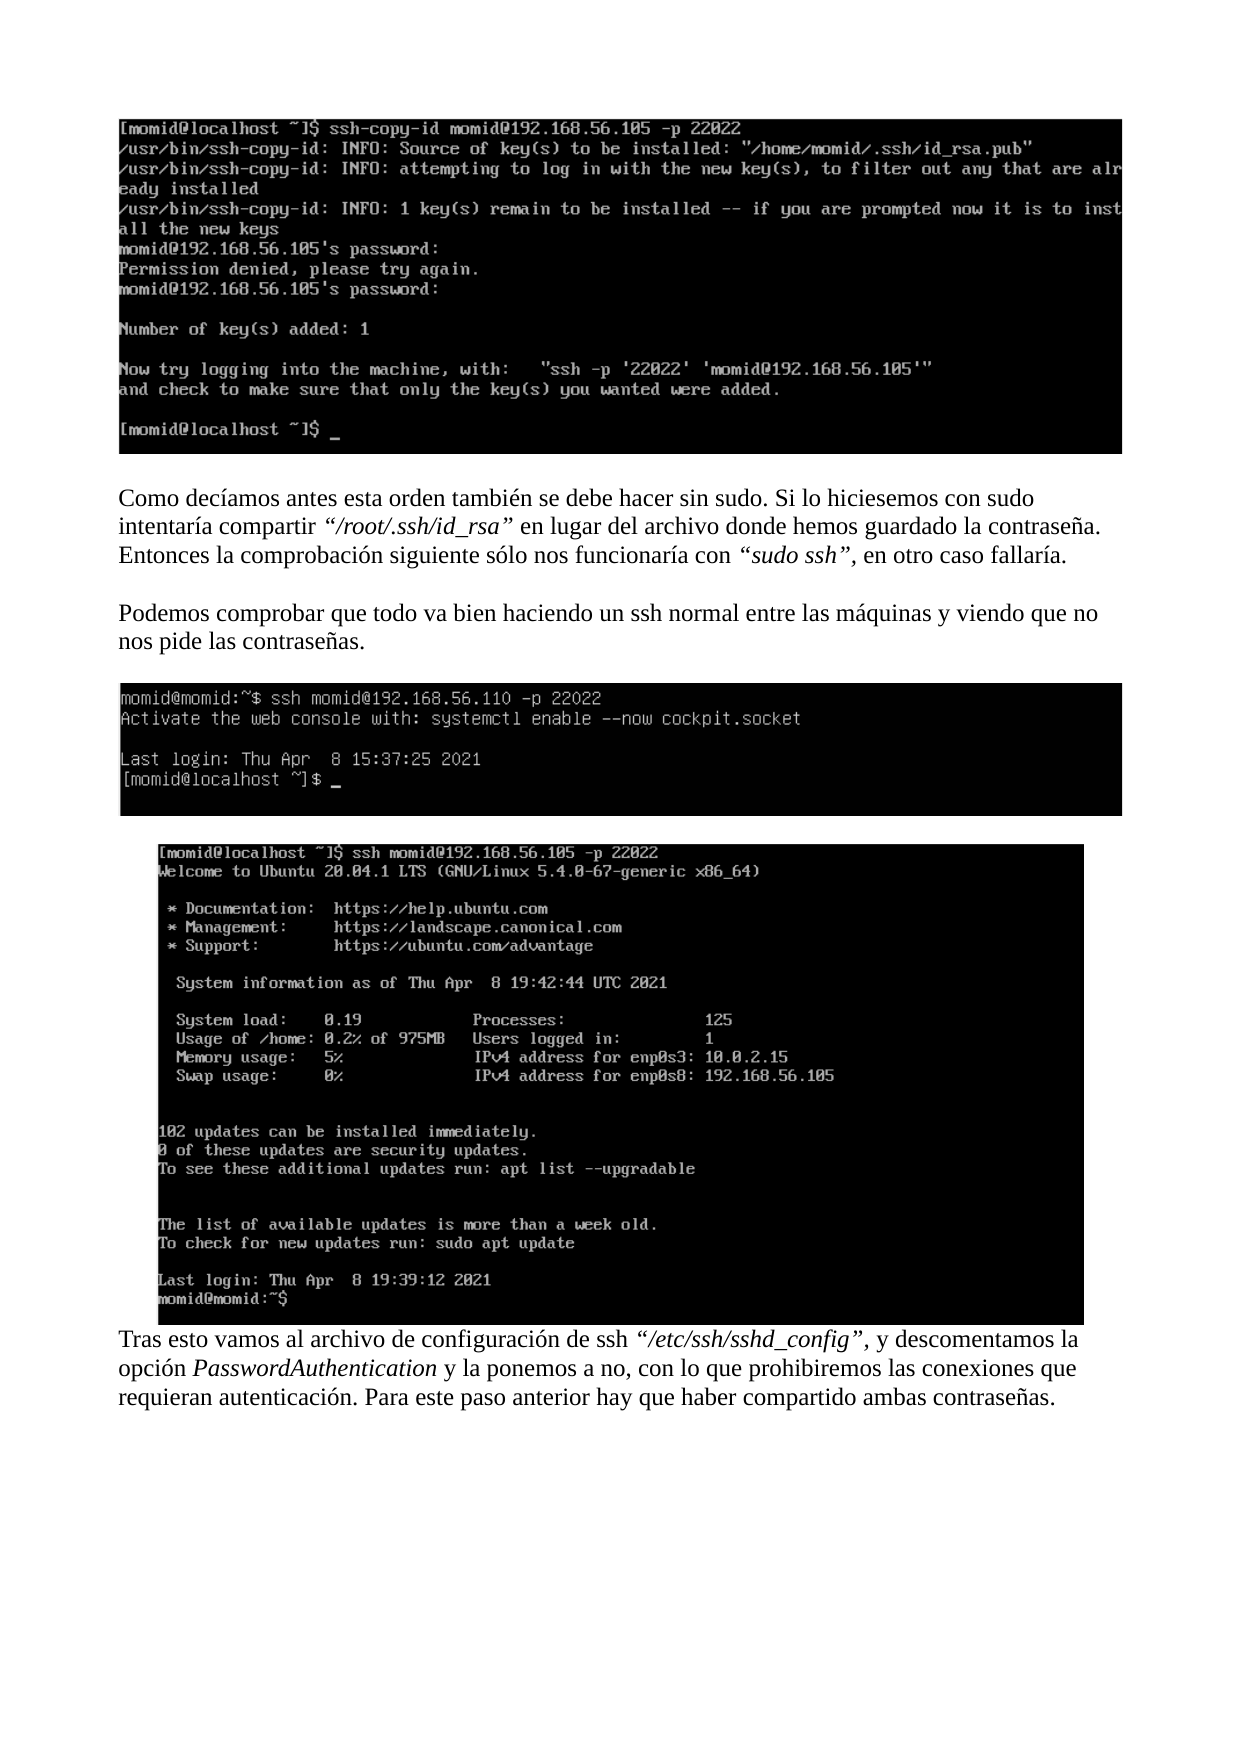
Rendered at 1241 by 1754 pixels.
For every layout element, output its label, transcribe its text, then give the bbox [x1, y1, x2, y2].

picture [156, 844, 1084, 1325]
text Podemos comprobar que todo va bien haciendo un ssh normal entre las máquinas y viendo que no nos pide las contraseñas. [118, 598, 1122, 655]
text Como decíamos antes esta orden también se debe hacer sin sudo. Si lo hiciesemos con sudo intentaría compartir “/root/.ssh/id_rsa” en lugar del archivo donde hemos guardado la contraseña. Entonces la comprobación siguiente sólo nos funcionaría con “sudo ssh”, en otro caso fallaría. [118, 483, 1122, 569]
picture [118, 118, 1123, 454]
picture [118, 683, 1123, 816]
text Tras esto vamos al archivo de configuración de ssh “/etc/ssh/sshd_config”, y descomentamos la opción PasswordAuthentication y la ponemos a no, con lo que prohibiremos las conexiones que requieran autenticación. Para este paso anterior hay que haber compartido ambas contraseñas. [118, 1056, 1122, 1410]
